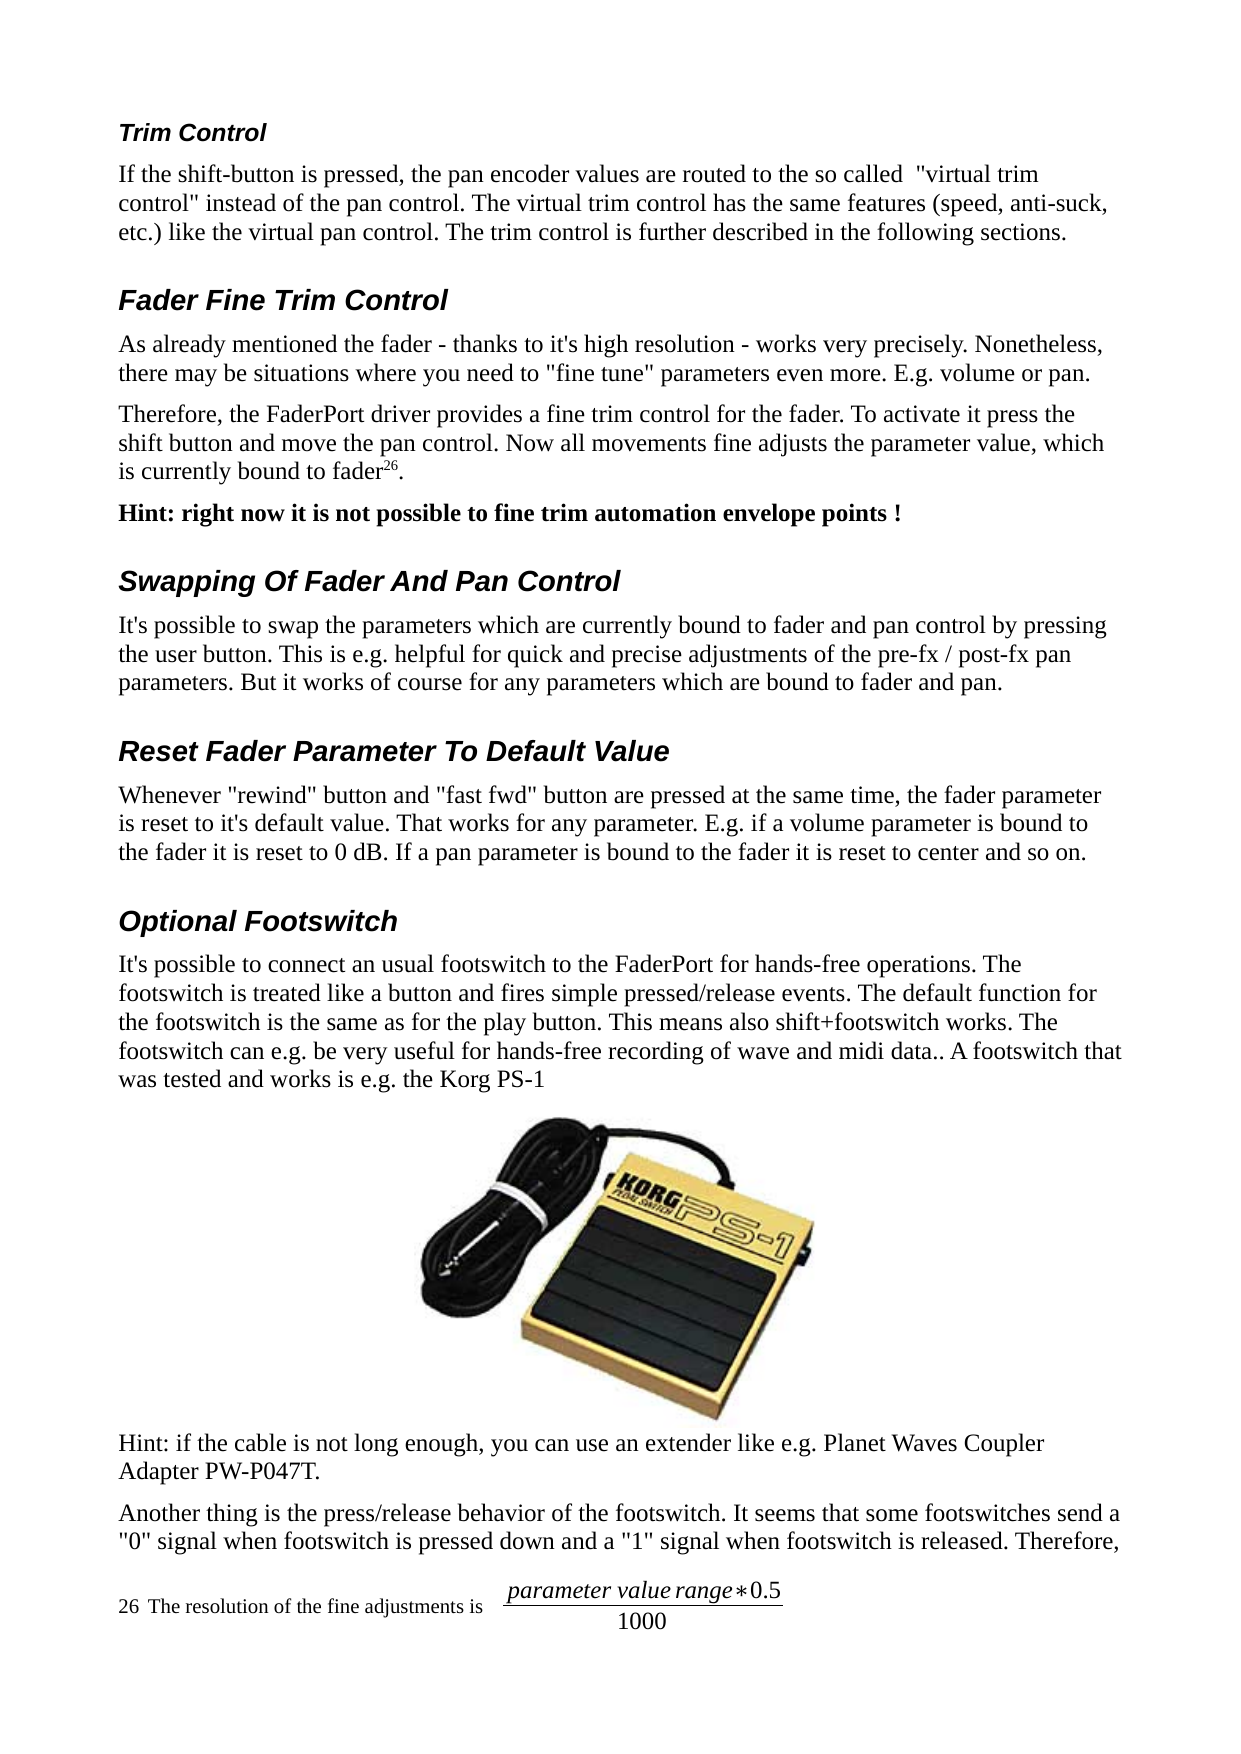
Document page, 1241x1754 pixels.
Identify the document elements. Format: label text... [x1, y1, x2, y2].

text Another thing is the press/release behavior of the footswitch. It seems that some footswitches send a "0" signal when footswitch is pressed down and a "1" signal when footswitch is released. Therefore, [118, 1498, 1122, 1555]
subtitle Reset Fader Parameter To Default Value [118, 734, 1122, 767]
text The resolution of the fine adjustments is [118, 1577, 1122, 1636]
subtitle Optional Footswitch [118, 903, 1122, 937]
subtitle Trim Control [118, 118, 1122, 147]
text Hint: if the cable is not long enough, you can use an extender like e.g. Planet Waves Coupler Adapter PW-P047T. [118, 1106, 1122, 1485]
text It's possible to swap the parameters which are currently bound to fader and pan control by pressing the user button. This is e.g. helpful for quick and precise adjustments of the pre-fx / post-fx pan parameters. But it works of course for any parameters which are bound to fader and pan. [118, 610, 1122, 696]
text If the shift-button is pressed, the pan encoder values are routed to the so called "virtual trim control" instead of the pan control. The virtual trim control has the same features (speed, anti-suck, etc.) like the virtual pan control. The trim control is further described in the following sections. [118, 159, 1122, 245]
text Hint: right now it is not possible to fine trim automation envelope points ! [118, 498, 1122, 526]
subtitle Fader Fine Trim Control [118, 283, 1122, 316]
subtitle Swapping Of Fader And Pan Control [118, 564, 1122, 597]
text As already mentioned the fader - thanks to it's high resolution - works very precisely. Nonetheless, there may be situations where you need to "fine tune" parameters even more. E.g. volume or pan. [118, 329, 1122, 386]
text It's possible to connect an usual footswitch to the FaderPort for hands-free operations. The footswitch is treated like a button and fires simple pressed/release events. The default function for the footswitch is the same as for the play button. This means also shift+footswitch works. The footswitch can e.g. be very useful for hands-free recording of wave and midi data.. A footswitch that was tested and works is e.g. the Korg PS-1 [118, 949, 1122, 1093]
text Whenever "rewind" button and "fast fwd" button are pressed at the same time, the fader parameter is reset to it's default value. That works for any parameter. E.g. if a volume parameter is bound to the fader it is reset to 0 dB. If a pan parameter is bound to the fader it is reset to center and so on. [118, 780, 1122, 866]
picture [413, 1105, 827, 1428]
text Therefore, the FaderPort driver provides a fine trim control for the fader. To activate it press the shift button and move the pan control. Now all movements fine adjusts the parameter value, which is currently bound to fader. [118, 399, 1122, 485]
